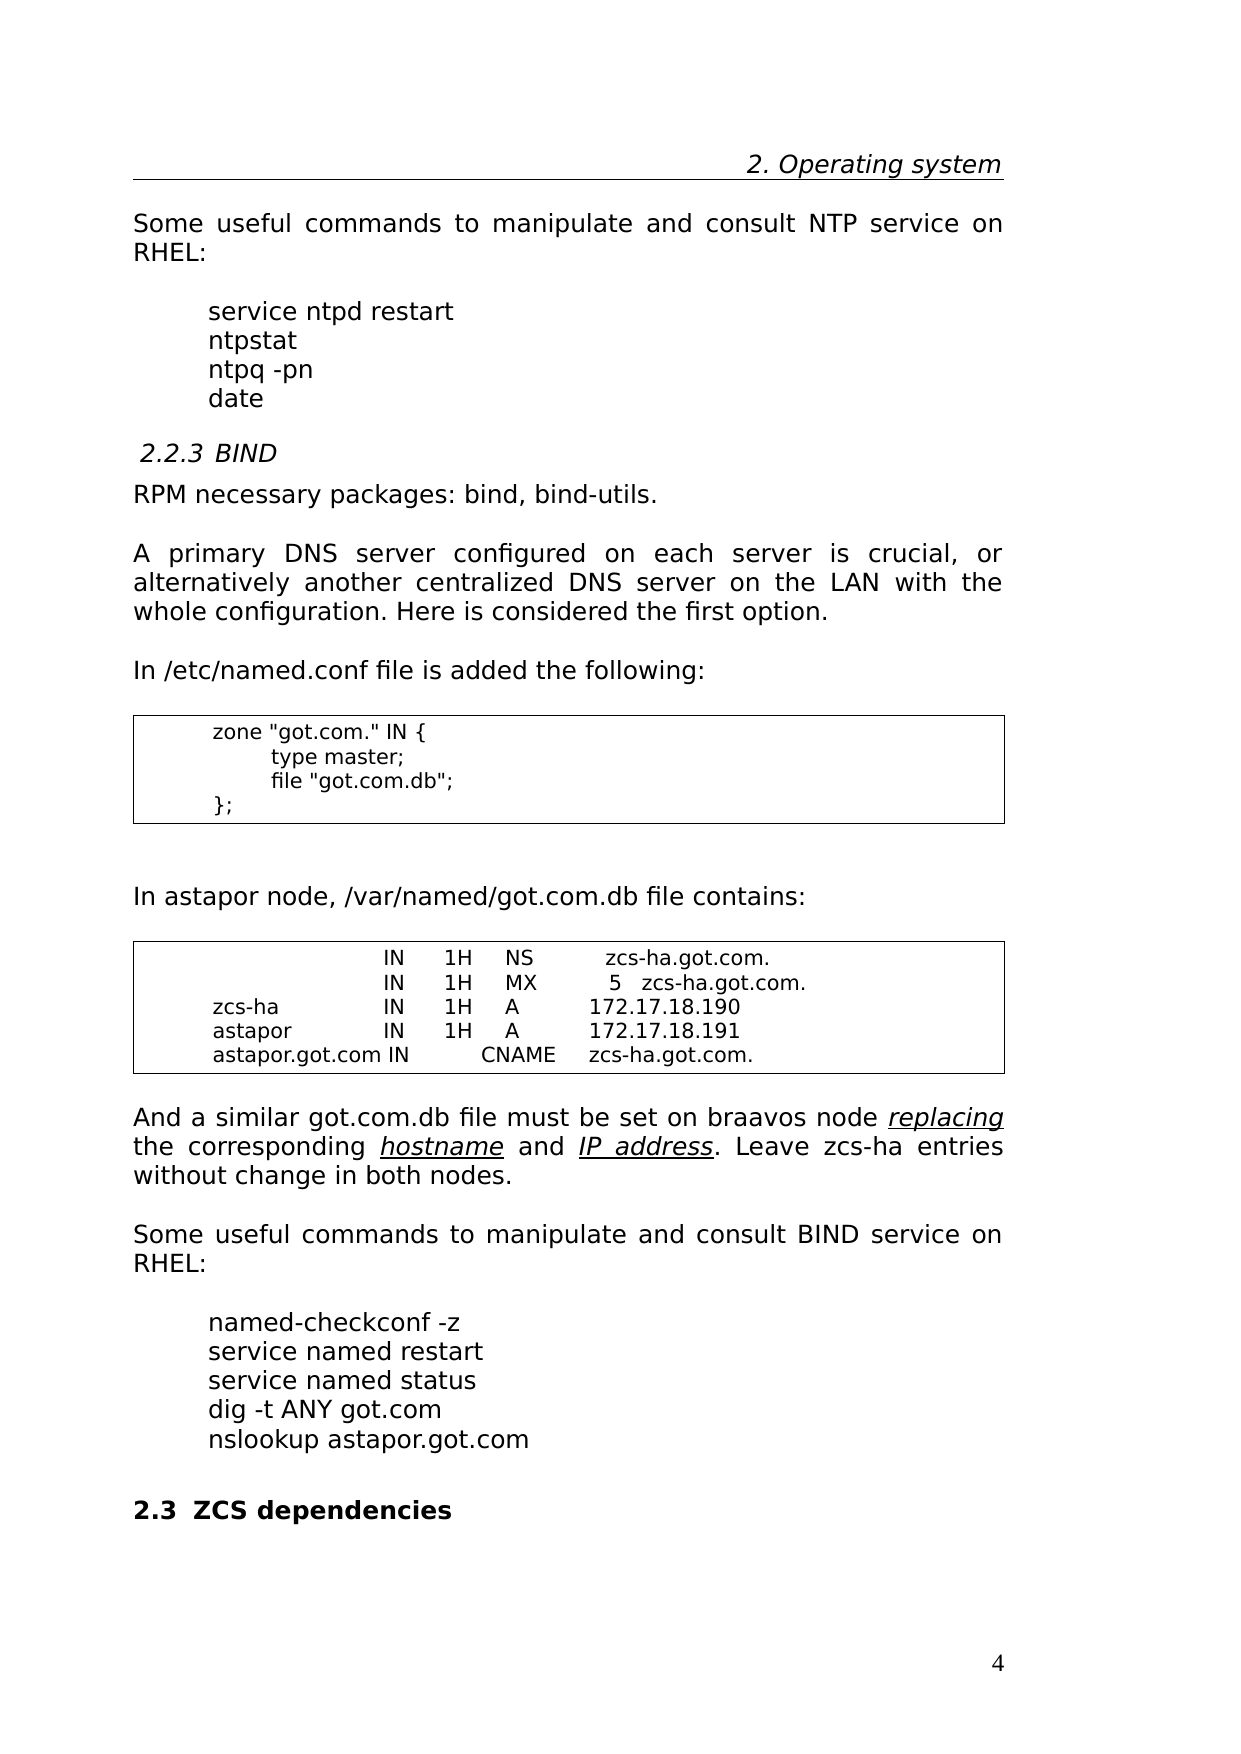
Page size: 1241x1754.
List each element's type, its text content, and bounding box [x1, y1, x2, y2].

text ntpq -pn [133, 355, 1004, 384]
text service named status [133, 1366, 1004, 1396]
subtitle ZCS dependencies [133, 1496, 1004, 1526]
text And a similar got.com.db file must be set on braavos node replacing the corresponding hostname and IP address. Leave zcs-ha entries without change in both nodes. [133, 1103, 1004, 1191]
text A primary DNS server configured on each server is crucial, or alternatively another centralized DNS server on the LAN with the whole configuration. Here is considered the first option. [133, 539, 1004, 627]
text nslookup astapor.got.com [133, 1425, 1004, 1454]
text Some useful commands to manipulate and consult BIND service on RHEL: [133, 1220, 1004, 1278]
text Some useful commands to manipulate and consult NTP service on RHEL: [133, 209, 1004, 267]
subtitle BIND [140, 439, 1004, 468]
text In astapor node, /var/named/got.com.db file contains: [133, 882, 1004, 911]
text RPM necessary packages: bind, bind-utils. [133, 481, 1004, 510]
text service ntpd restart [133, 297, 1004, 326]
text date [133, 384, 1004, 414]
text service named restart [133, 1337, 1004, 1366]
text In /etc/named.conf file is added the following: [133, 656, 1004, 685]
text dig -t ANY got.com [133, 1396, 1004, 1425]
table_header zone "got.com." IN { type master; file "got.com.db"; }; [134, 716, 1004, 823]
text named-checkconf -z [133, 1308, 1004, 1337]
table_header IN 1H NS zcs-ha.got.com. IN 1H MX 5 zcs-ha.got.com. zcs-ha IN 1H A 172.17.18.190 astapor IN 1H A 172.17.18.191 astapor.got.com IN CNAME zcs-ha.got.com. [134, 942, 1004, 1073]
text ntpstat [133, 326, 1004, 355]
